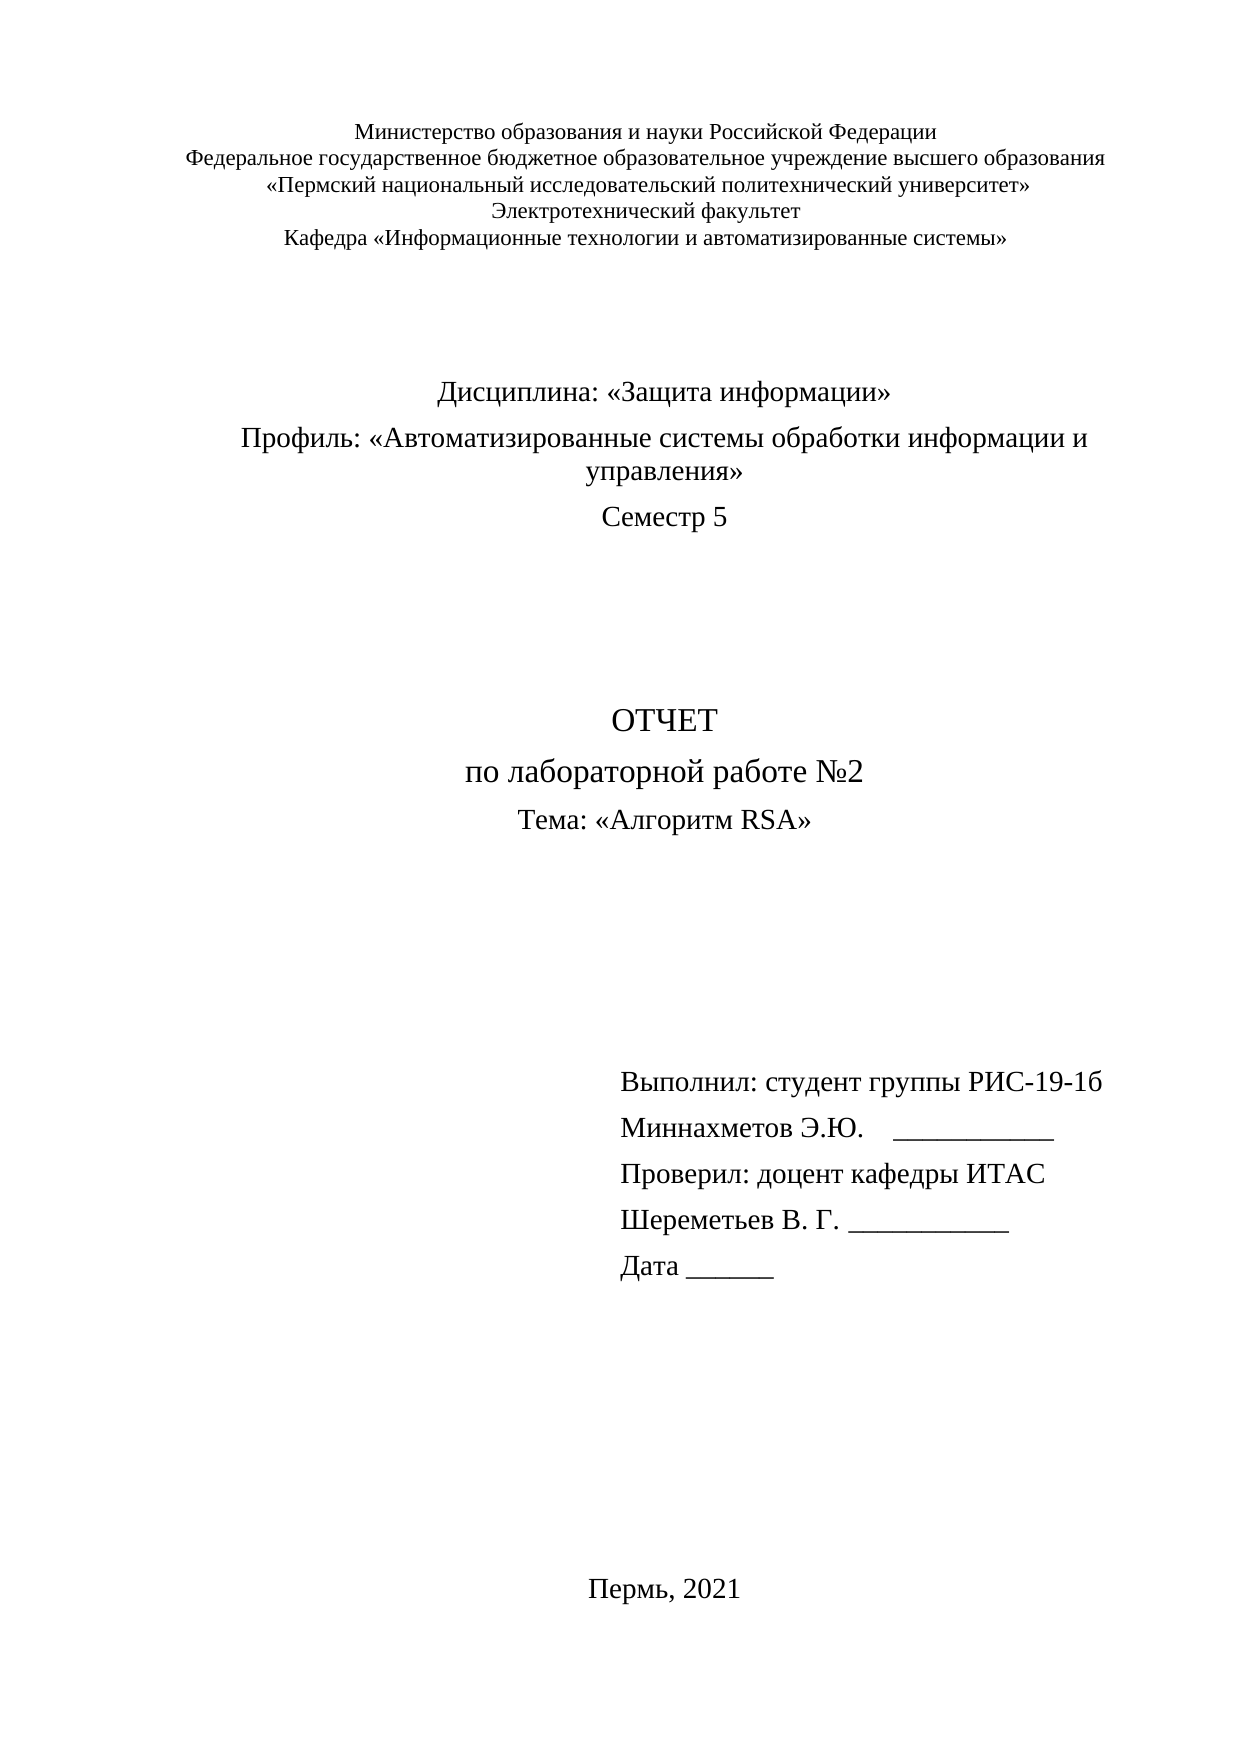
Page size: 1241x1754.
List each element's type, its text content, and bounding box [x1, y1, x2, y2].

text Проверил: доцент кафедры ИТАС [620, 1156, 1152, 1190]
text Выполнил: студент группы РИС-19-1б [620, 1064, 1152, 1098]
text Семестр 5 [177, 499, 1152, 533]
text Электротехнический факультет [177, 197, 1115, 223]
text Профиль: «Автоматизированные системы обработки информации и управления» [177, 420, 1152, 487]
text «Пермский национальный исследовательский политехнический университет» [177, 171, 1115, 197]
text Дата ______ [620, 1248, 1152, 1282]
text Министерство образования и науки Российской Федерации [177, 118, 1115, 144]
text Тема: «Алгоритм RSA» [177, 802, 1152, 836]
text Дисциплина: «Защита информации» [177, 374, 1152, 407]
text Пермь, 2021 [177, 1571, 1152, 1604]
text Миннахметов Э.Ю. ___________ [620, 1110, 1152, 1144]
text Федеральное государственное бюджетное образовательное учреждение высшего образования [177, 144, 1114, 171]
text Кафедра «Информационные технологии и автоматизированные системы» [177, 223, 1115, 250]
text по лабораторной работе №2 [177, 752, 1152, 790]
text ОТЧЕТ [177, 701, 1152, 739]
text Шереметьев В. Г. ___________ [620, 1202, 1152, 1236]
